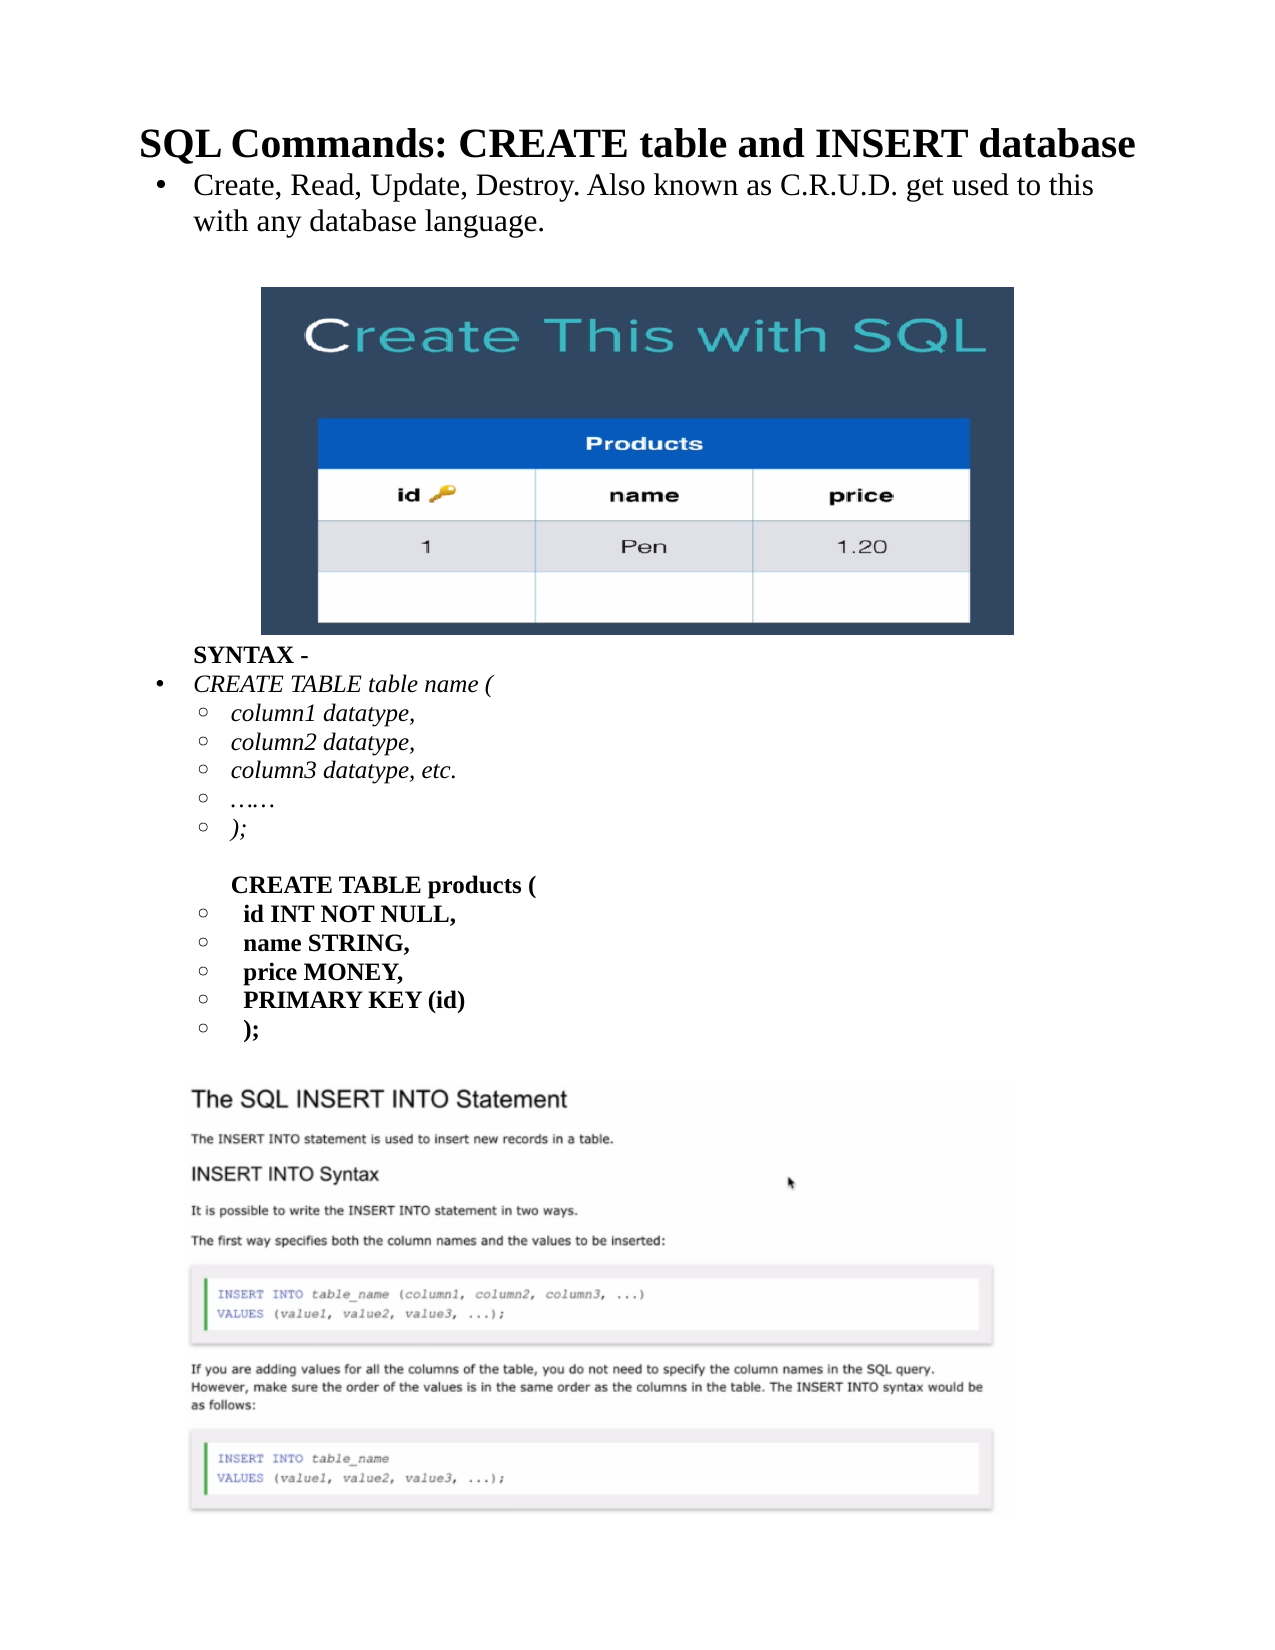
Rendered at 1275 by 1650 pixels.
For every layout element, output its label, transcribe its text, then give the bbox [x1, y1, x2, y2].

list …… [193, 784, 1157, 813]
list CREATE TABLE products ( [193, 870, 1157, 899]
list column3 datatype, etc. [193, 755, 1157, 784]
list SYNTAX - [156, 640, 1157, 669]
list id INT NOT NULL, [193, 899, 1157, 928]
list price MONEY, [193, 957, 1157, 985]
picture [185, 1084, 1013, 1515]
list PRIMARY KEY (id) [193, 985, 1157, 1014]
picture [261, 287, 1014, 635]
list Create, Read, Update, Destroy. Also known as C.R.U.D. get used to this with any database language. [156, 166, 1157, 238]
text SQL Commands: CREATE table and INSERT database [118, 118, 1157, 166]
list name STRING, [193, 928, 1157, 957]
list ); [193, 1014, 1157, 1043]
list column2 datatype, [193, 727, 1157, 755]
list ); [193, 813, 1157, 842]
list CREATE TABLE table name ( [156, 669, 1157, 698]
list column1 datatype, [193, 698, 1157, 727]
